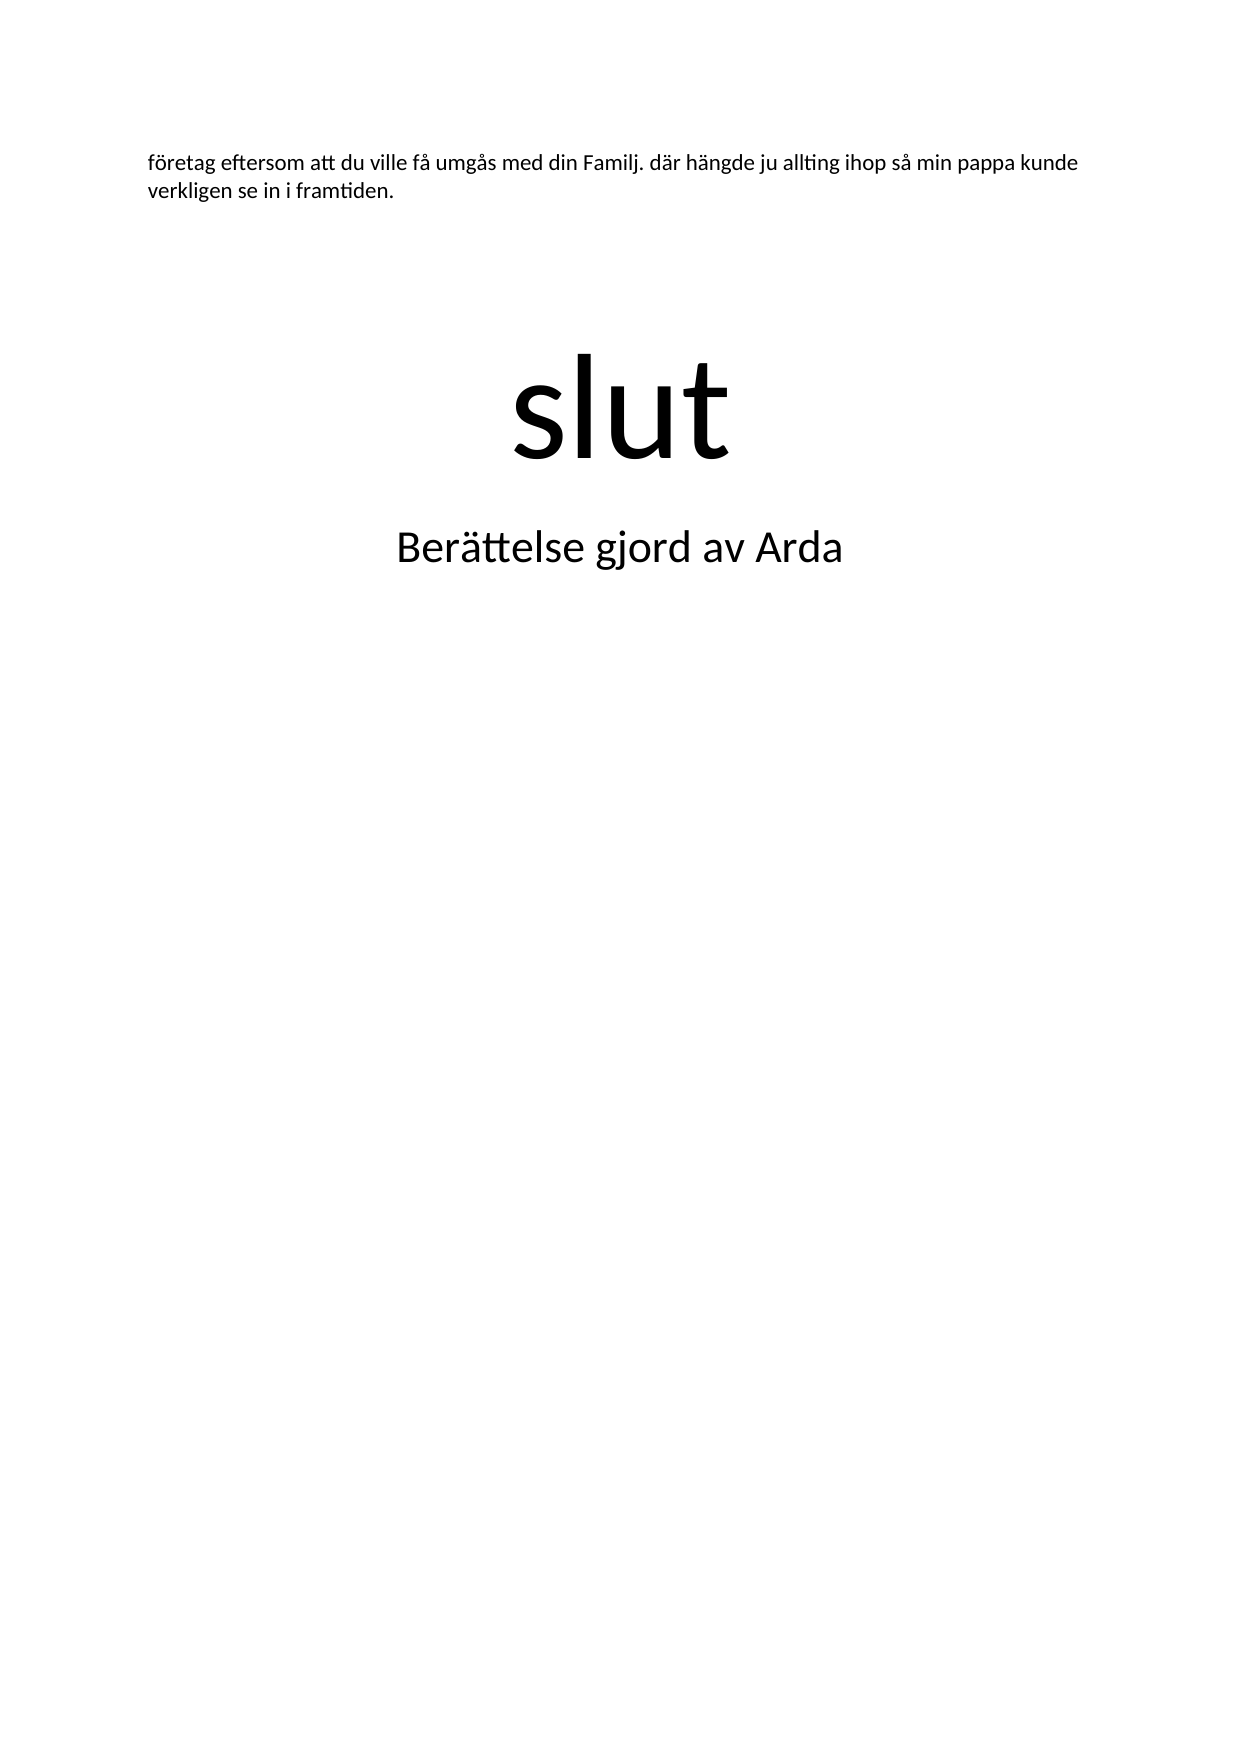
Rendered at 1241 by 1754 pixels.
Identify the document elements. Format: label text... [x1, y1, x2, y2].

text företag eftersom att du ville få umgås med din Familj. där hängde ju allting ihop så min pappa kunde verkligen se in i framtiden. [148, 148, 1093, 204]
text slut [148, 313, 1093, 496]
text Berättelse gjord av Arda [148, 518, 1093, 574]
